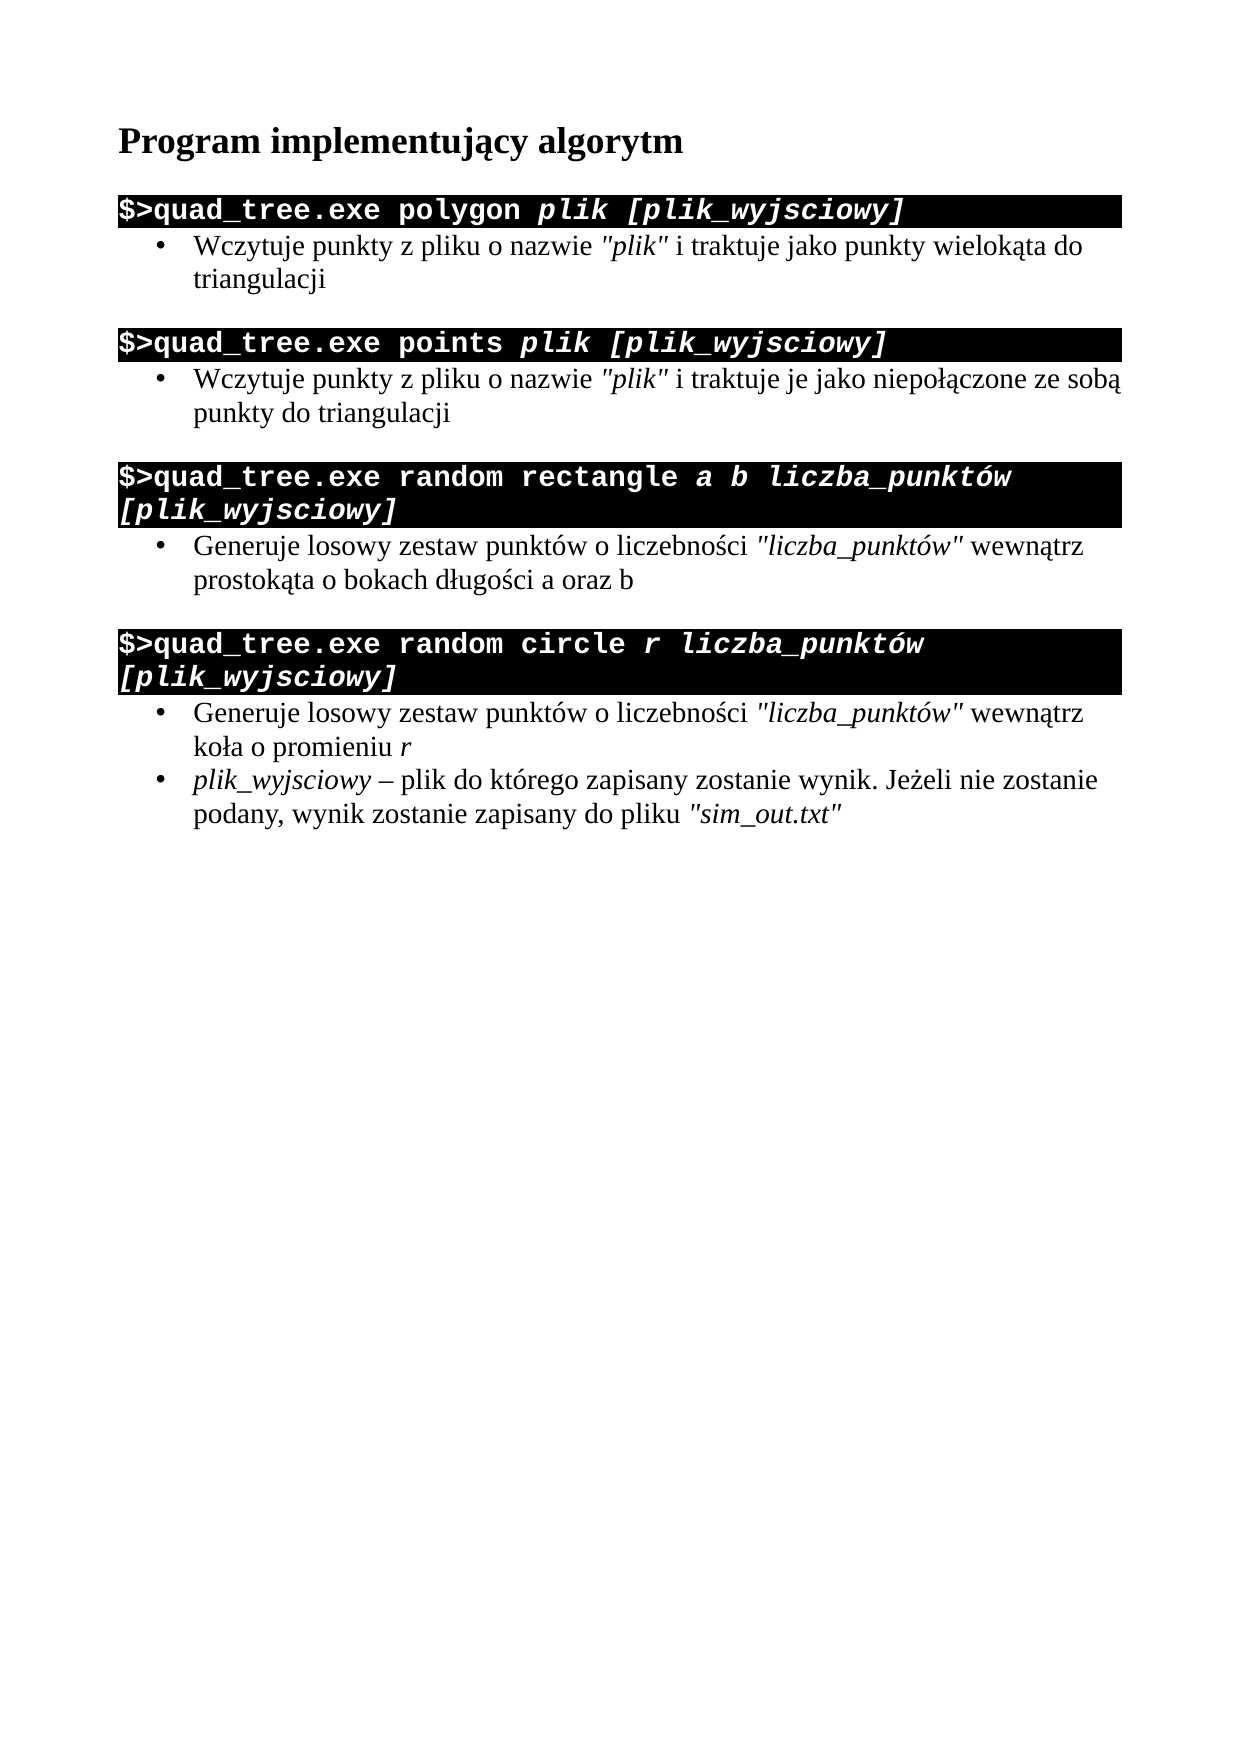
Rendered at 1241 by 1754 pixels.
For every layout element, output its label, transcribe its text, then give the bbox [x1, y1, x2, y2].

text $>quad_tree.exe points plik [plik_wyjsciowy] [118, 328, 1122, 362]
text $>quad_tree.exe random circle r liczba_punktów [plik_wyjsciowy] [118, 629, 1122, 695]
text $>quad_tree.exe polygon plik [plik_wyjsciowy] [118, 195, 1122, 228]
list Generuje losowy zestaw punktów o liczebności "liczba_punktów" wewnątrz koła o promieniu r [156, 695, 1122, 762]
list Wczytuje punkty z pliku o nazwie "plik" i traktuje je jako niepołączone ze sobą punkty do triangulacji [156, 362, 1122, 429]
text $>quad_tree.exe random rectangle a b liczba_punktów [plik_wyjsciowy] [118, 462, 1122, 528]
list Generuje losowy zestaw punktów o liczebności "liczba_punktów" wewnątrz prostokąta o bokach długości a oraz b [156, 528, 1122, 596]
list plik_wyjsciowy – plik do którego zapisany zostanie wynik. Jeżeli nie zostanie podany, wynik zostanie zapisany do pliku "sim_out.txt" [156, 762, 1122, 829]
list Wczytuje punkty z pliku o nazwie "plik" i traktuje jako punkty wielokąta do triangulacji [156, 228, 1122, 295]
text Program implementujący algorytm [118, 118, 1122, 161]
